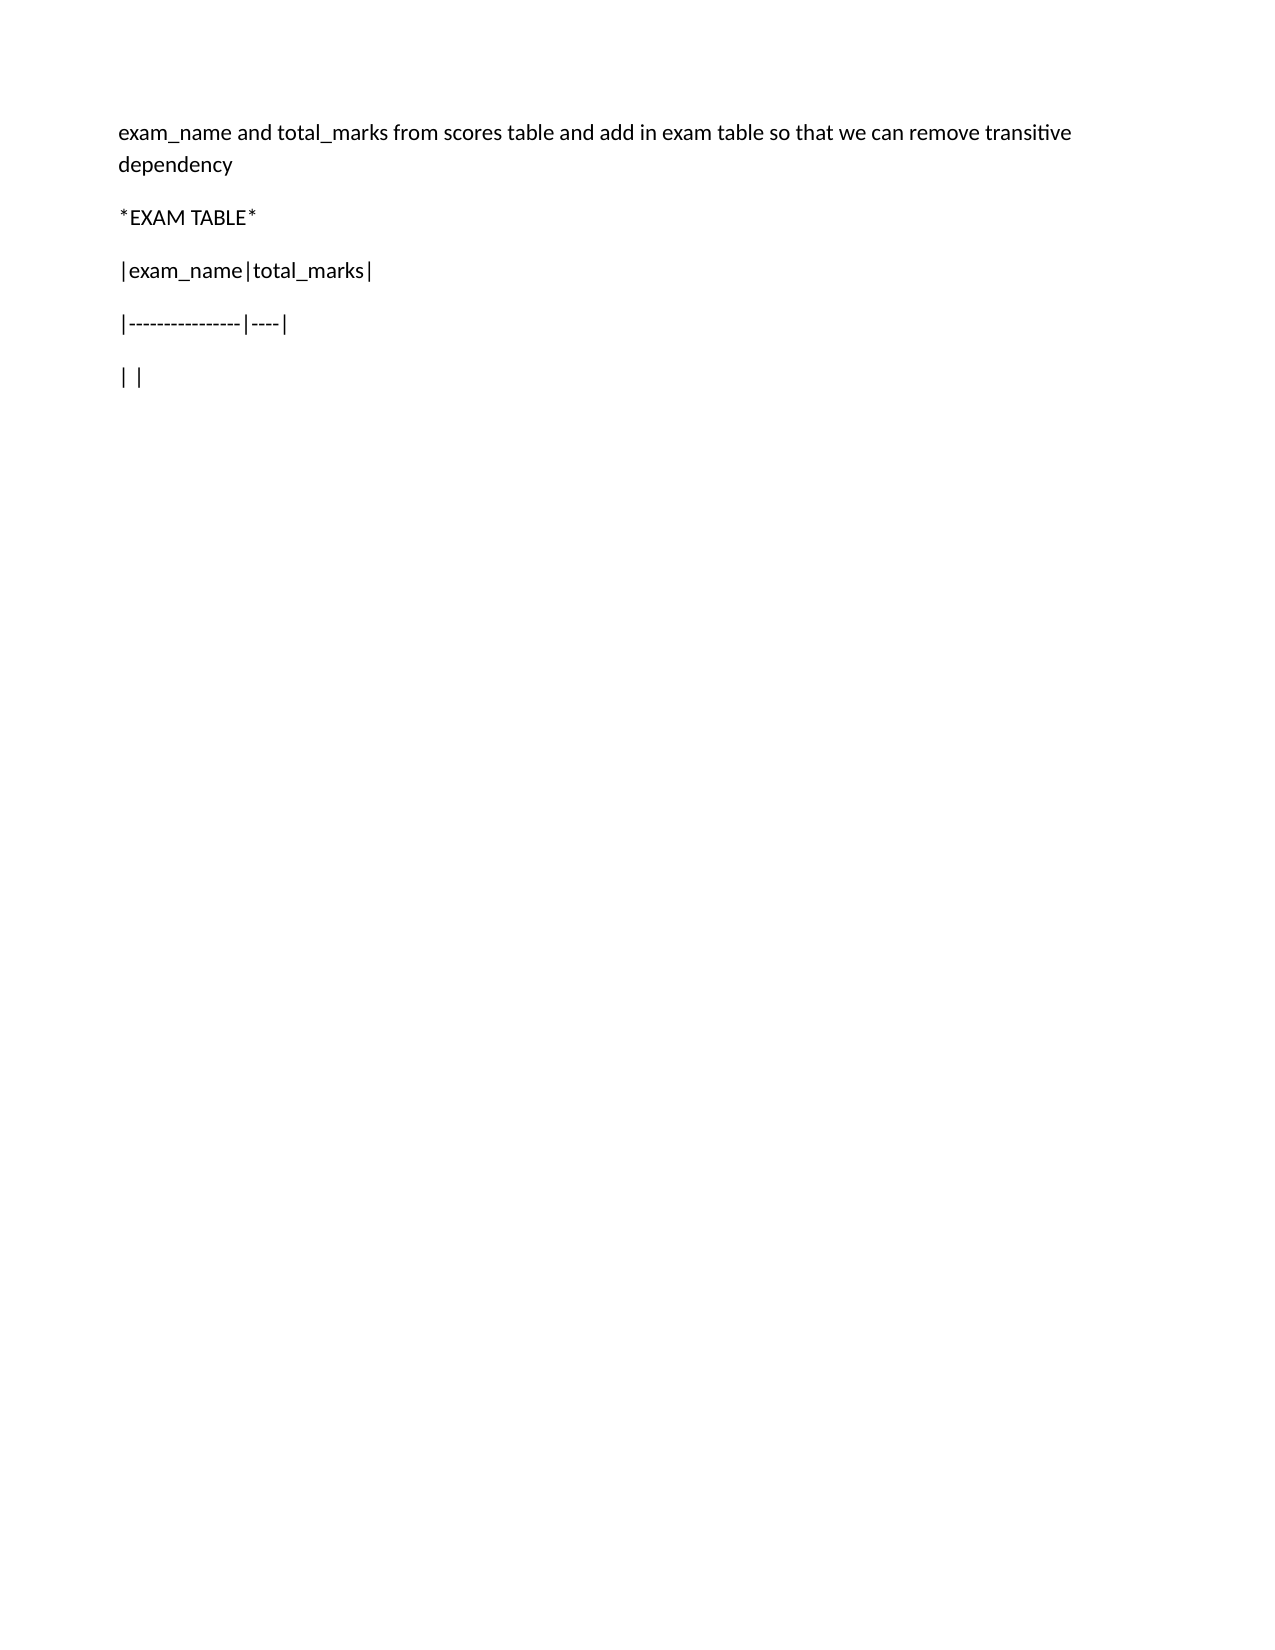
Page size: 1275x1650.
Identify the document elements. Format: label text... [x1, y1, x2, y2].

text |exam_name|total_marks| [118, 256, 1157, 284]
text *EXAM TABLE* [118, 203, 1157, 231]
text exam_name and total_marks from scores table and add in exam table so that we can remove transitive dependency [118, 118, 1157, 178]
text |----------------|----| [118, 309, 1157, 337]
text | | [118, 362, 1157, 390]
